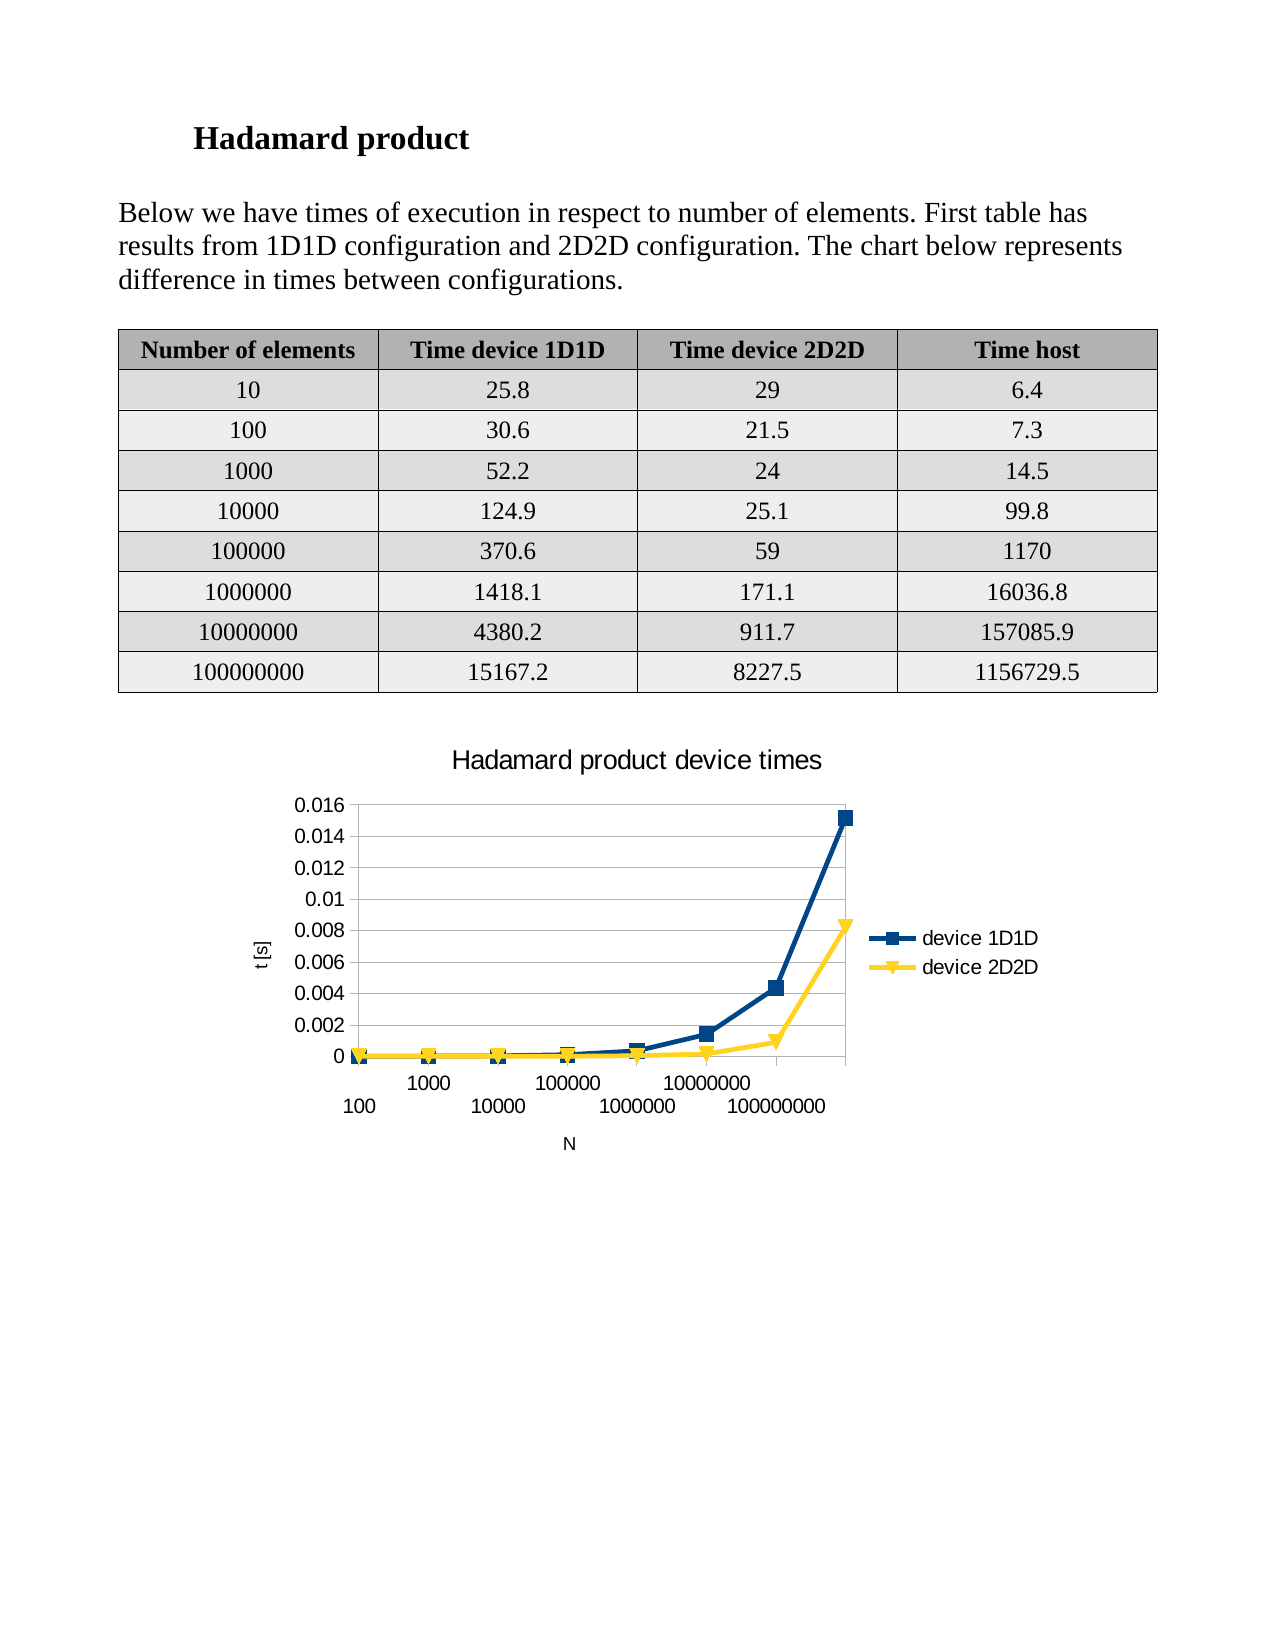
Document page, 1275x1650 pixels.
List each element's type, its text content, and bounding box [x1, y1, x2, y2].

table_cell 100 [119, 411, 378, 450]
list Hadamard product [156, 118, 1157, 156]
table_cell 1000000 [119, 572, 378, 611]
table_cell 30,6 [379, 411, 637, 450]
table_cell 10000 [119, 491, 378, 531]
table_cell 25,8 [379, 370, 637, 409]
table_cell 1000 [119, 451, 378, 490]
table_cell 16036,8 [898, 572, 1157, 611]
table_cell 25,1 [638, 491, 897, 531]
table_cell 14,5 [898, 451, 1157, 490]
table_cell 15167,2 [379, 652, 637, 692]
table_cell 59 [638, 532, 897, 571]
table_cell 8227,5 [638, 652, 897, 692]
table_header Time device 1D1D [379, 330, 637, 369]
table_cell 1156729,5 [898, 652, 1157, 692]
table_cell 1418,1 [379, 572, 637, 611]
table_header Time host [898, 330, 1157, 369]
table_cell 24 [638, 451, 897, 490]
table_cell 370,6 [379, 532, 637, 571]
table_cell 100000000 [119, 652, 378, 692]
table_cell 171,1 [638, 572, 897, 611]
table_cell 124,9 [379, 491, 637, 531]
table_cell 99,8 [898, 491, 1157, 531]
table_cell 10000000 [119, 612, 378, 651]
table_cell 100000 [119, 532, 378, 571]
table_cell 21,5 [638, 411, 897, 450]
table_header Time device 2D2D [638, 330, 897, 369]
table_header Number of elements [119, 330, 378, 369]
text Below we have times of execution in respect to number of elements. First table has results from 1D1D configuration and 2D2D configuration. The chart below represents difference in times between configurations. [118, 195, 1157, 295]
table_cell 911,7 [638, 612, 897, 651]
table_cell 52,2 [379, 451, 637, 490]
table_cell 6,4 [898, 370, 1157, 409]
table_cell 7,3 [898, 411, 1157, 450]
table_cell 10 [119, 370, 378, 409]
table_cell 1170 [898, 532, 1157, 571]
table_cell 4380,2 [379, 612, 637, 651]
table_cell 157085,9 [898, 612, 1157, 651]
table_cell 29 [638, 370, 897, 409]
